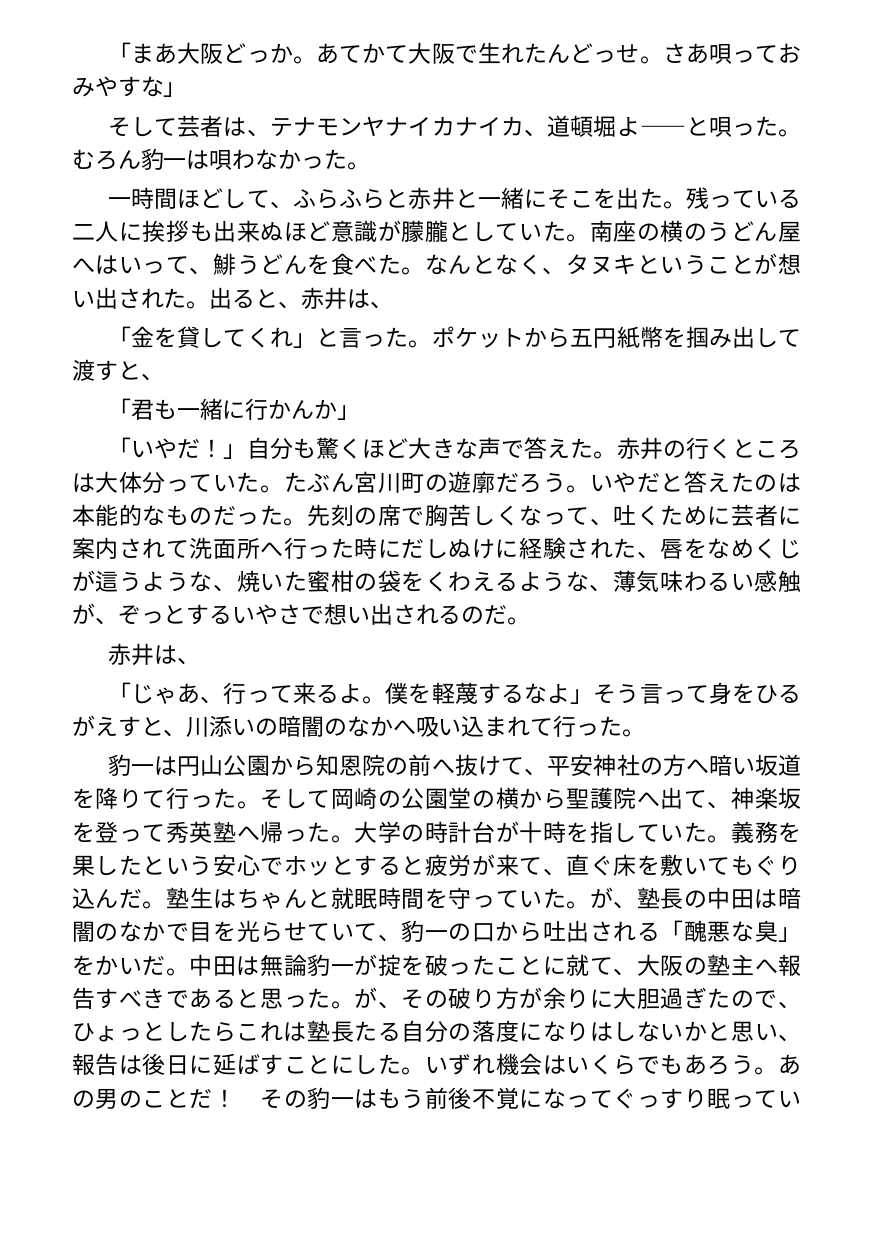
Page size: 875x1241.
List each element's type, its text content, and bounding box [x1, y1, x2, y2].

text 豹一は円山公園から知恩院の前へ抜けて、平安神社の方へ暗い坂道を降りて行った。そして岡崎の公園堂の横から聖護院へ出て、神楽坂を登って秀英塾へ帰った。大学の時計台が十時を指していた。義務を果したという安心でホッとすると疲労が来て、直ぐ床を敷いてもぐり込んだ。塾生はちゃんと就眠時間を守っていた。が、塾長の中田は暗闇のなかで目を光らせていて、豹一の口から吐出される「醜悪な臭」をかいだ。中田は無論豹一が掟を破ったことに就て、大阪の塾主へ報告すべきであると思った。が、その破り方が余りに大胆過ぎたので、ひょっとしたらこれは塾長たる自分の落度になりはしないかと思い、報告は後日に延ばすことにした。いずれ機会はいくらでもあろう。あの男のことだ！ その豹一はもう前後不覚になってぐっすり眠ってい [72, 748, 802, 1114]
text 「まあ大阪どっか。あてかて大阪で生れたんどっせ。さあ唄っておみやすな」 [72, 36, 802, 102]
text 「君も一緒に行かんか」 [72, 392, 802, 425]
text 「じゃあ、行って来るよ。僕を軽蔑するなよ」そう言って身をひるがえすと、川添いの暗闇のなかへ吸い込まれて行った。 [72, 676, 802, 742]
text 「いやだ！」自分も驚くほど大きな声で答えた。赤井の行くところは大体分っていた。たぶん宮川町の遊廓だろう。いやだと答えたのは本能的なものだった。先刻の席で胸苦しくなって、吐くために芸者に案内されて洗面所へ行った時にだしぬけに経験された、唇をなめくじが這うような、焼いた蜜柑の袋をくわえるような、薄気味わるい感触が、ぞっとするいやさで想い出されるのだ。 [72, 431, 802, 631]
text そして芸者は、テナモンヤナイカナイカ、道頓堀よ――と唄った。むろん豹一は唄わなかった。 [72, 108, 802, 175]
text 一時間ほどして、ふらふらと赤井と一緒にそこを出た。残っている二人に挨拶も出来ぬほど意識が朦朧としていた。南座の横のうどん屋へはいって、鯡うどんを食べた。なんとなく、タヌキということが想い出された。出ると、赤井は、 [72, 181, 802, 314]
text 赤井は、 [72, 637, 802, 670]
text 「金を貸してくれ」と言った。ポケットから五円紙幣を掴み出して渡すと、 [72, 320, 802, 386]
